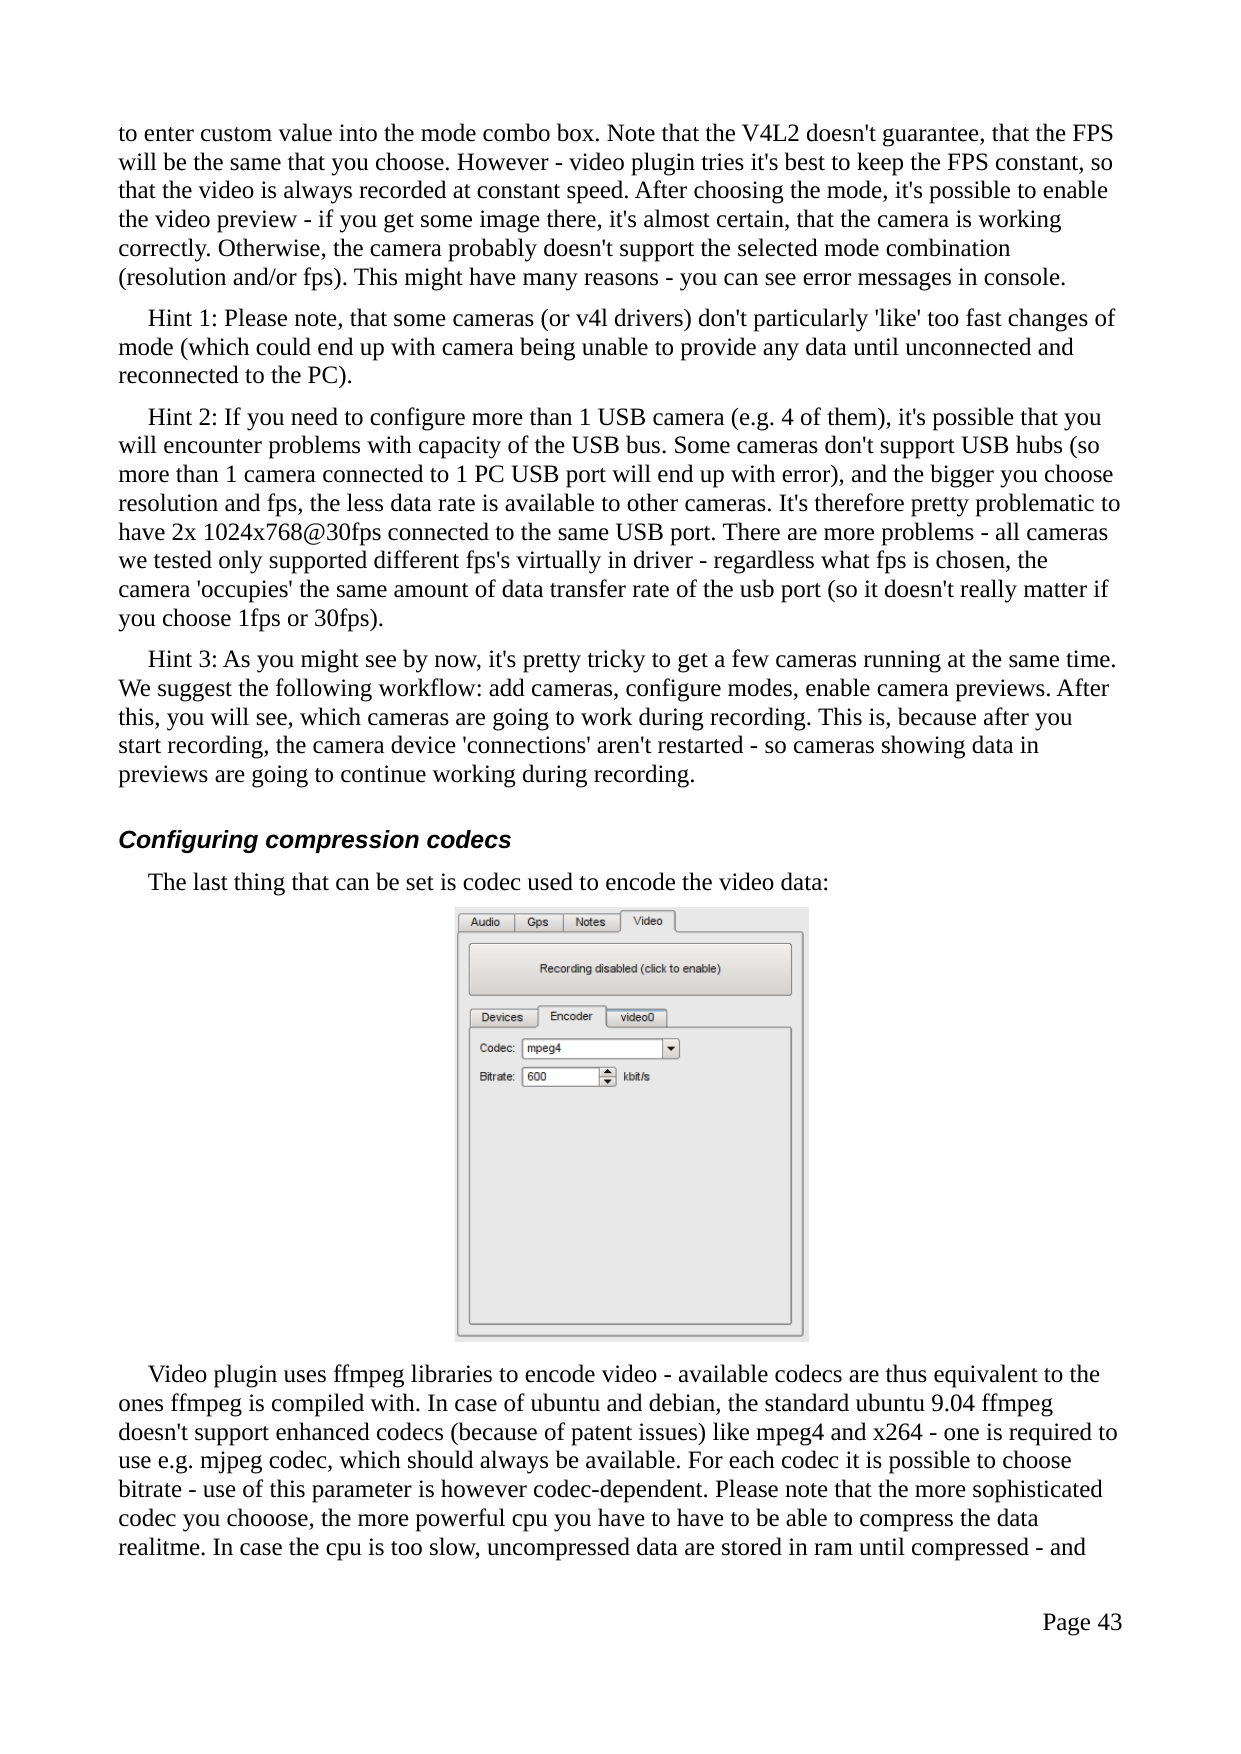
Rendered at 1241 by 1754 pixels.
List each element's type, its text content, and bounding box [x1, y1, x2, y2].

text Hint 3: As you might see by now, it's pretty tricky to get a few cameras running at the same time. We suggest the following workflow: add cameras, configure modes, enable camera previews. After this, you will see, which cameras are going to work during recording. This is, because after you start recording, the camera device 'connections' aren't restarted - so cameras showing data in previews are going to continue working during recording. [118, 644, 1122, 788]
text Hint 1: Please note, that some cameras (or v4l drivers) don't particularly 'like' too fast changes of mode (which could end up with camera being unable to provide any data until unconnected and reconnected to the PC). [118, 303, 1122, 389]
text Hint 2: If you need to configure more than 1 USB camera (e.g. 4 of them), it's possible that you will encounter problems with capacity of the USB bus. Some cameras don't support USB hubs (so more than 1 camera connected to 1 PC USB port will end up with error), and the bigger you choose resolution and fps, the less data rate is available to other cameras. It's therefore pretty problematic to have 2x 1024x768@30fps connected to the same USB port. There are more problems - all cameras we tested only supported different fps's virtually in driver - regardless what fps is chosen, the camera 'occupies' the same amount of data transfer rate of the usb port (so it doesn't really matter if you choose 1fps or 30fps). [118, 402, 1122, 632]
picture [454, 907, 809, 1342]
text Video plugin uses ffmpeg libraries to encode video - available codecs are thus equivalent to the ones ffmpeg is compiled with. In case of ubuntu and debian, the standard ubuntu 9.04 ffmpeg doesn't support enhanced codecs (because of patent issues) like mpeg4 and x264 - one is required to use e.g. mjpeg codec, which should always be available. For each codec it is possible to choose bitrate - use of this parameter is however codec-dependent. Please note that the more sophisticated codec you chooose, the more powerful cpu you have to have to be able to compress the data realitme. In case the cpu is too slow, uncompressed data are stored in ram until compressed - and [118, 1359, 1122, 1561]
text The last thing that can be set is codec used to encode the video data: [118, 867, 1122, 895]
subtitle Configuring compression codecs [118, 826, 1122, 854]
text to enter custom value into the mode combo box. Note that the V4L2 doesn't guarantee, that the FPS will be the same that you choose. However - video plugin tries it's best to keep the FPS constant, so that the video is always recorded at constant speed. After choosing the mode, it's possible to enable the video preview - if you get some image there, it's almost certain, that the camera is working correctly. Otherwise, the camera probably doesn't support the selected mode combination (resolution and/or fps). This might have many reasons - you can see error messages in console. [118, 118, 1122, 291]
